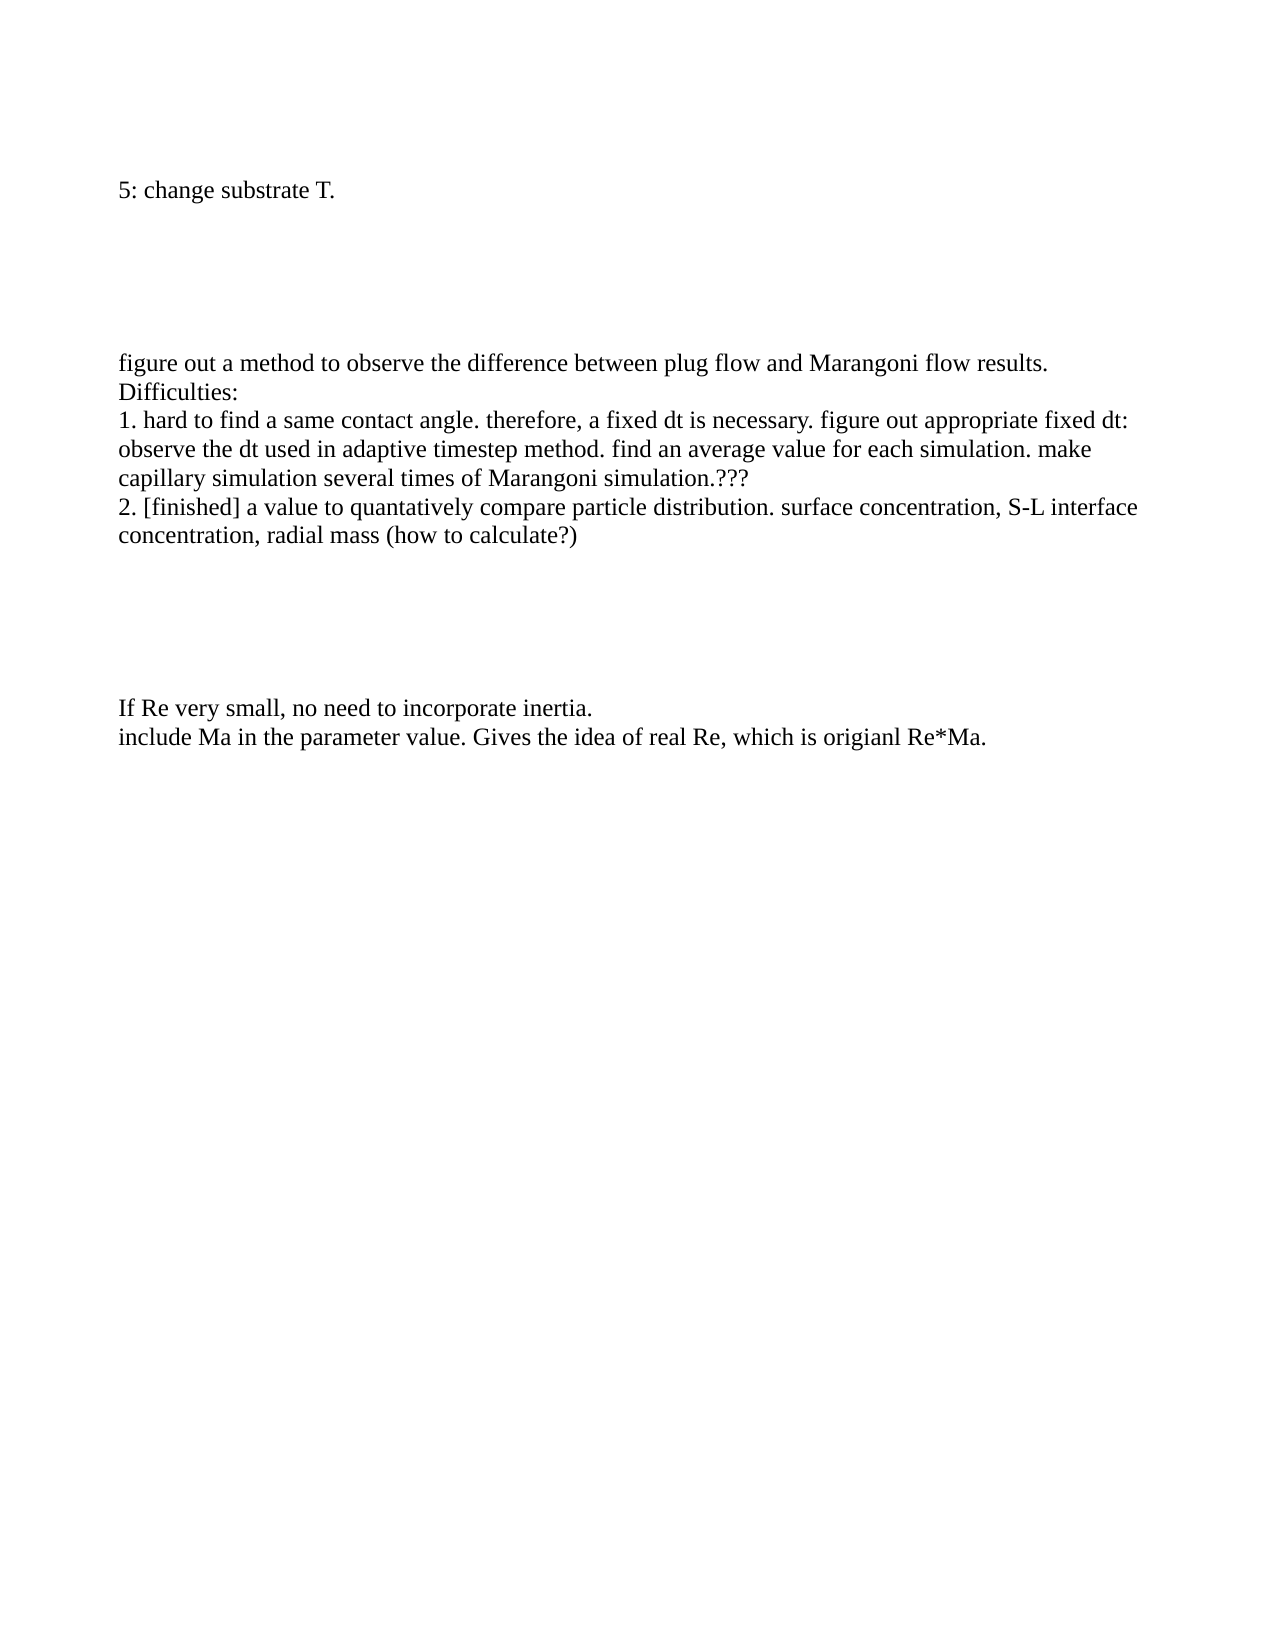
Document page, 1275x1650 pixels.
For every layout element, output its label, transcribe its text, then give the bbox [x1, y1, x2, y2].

text figure out a method to observe the difference between plug flow and Marangoni flow results. Difficulties: [118, 348, 1157, 406]
text 5: change substrate T. [118, 176, 1157, 204]
text 1. hard to find a same contact angle. therefore, a fixed dt is necessary. figure out appropriate fixed dt: observe the dt used in adaptive timestep method. find an average value for each simulation. make capillary simulation several times of Marangoni simulation.??? [118, 406, 1157, 492]
text include Ma in the parameter value. Gives the idea of real Re, which is origianl Re*Ma. [118, 722, 1157, 751]
text 2. [finished] a value to quantatively compare particle distribution. surface concentration, S-L interface concentration, radial mass (how to calculate?) [118, 492, 1157, 549]
text If Re very small, no need to incorporate inertia. [118, 693, 1157, 722]
